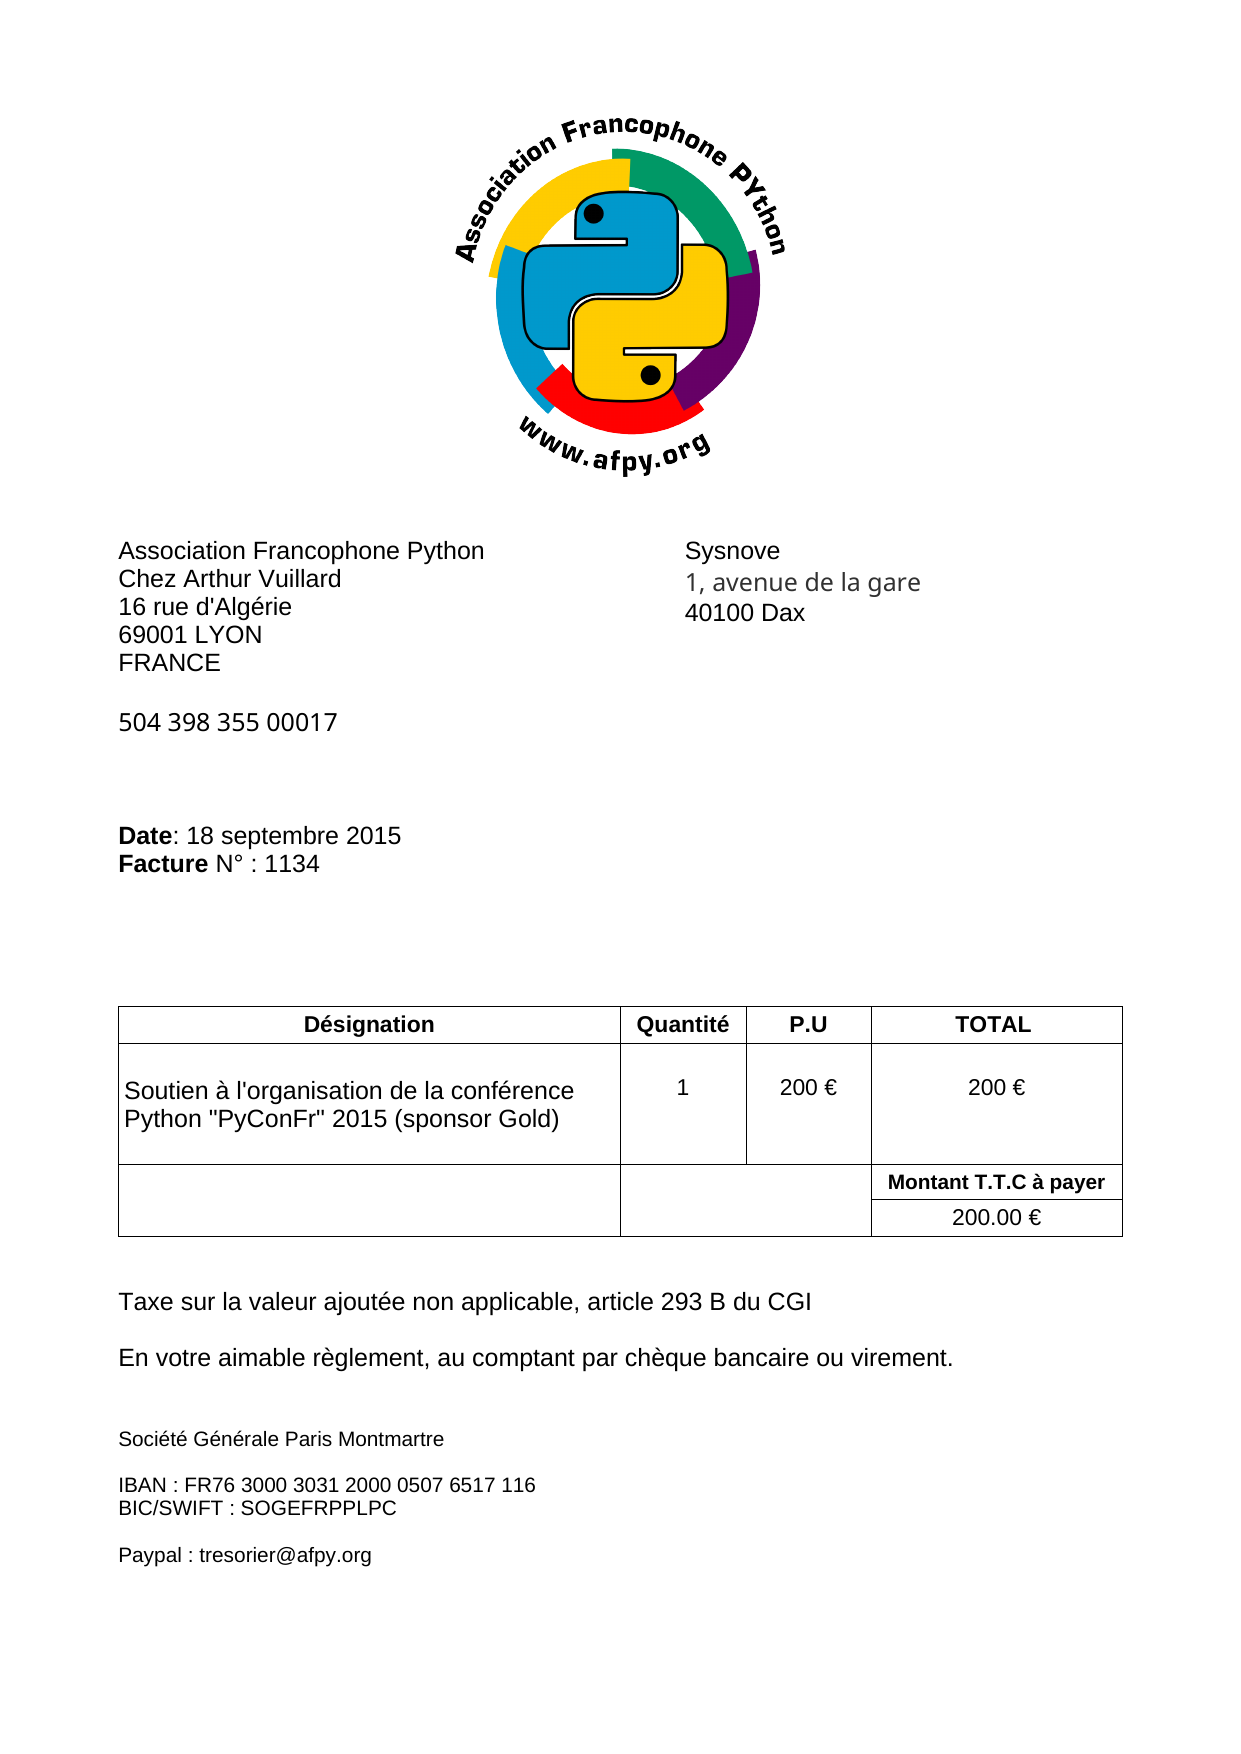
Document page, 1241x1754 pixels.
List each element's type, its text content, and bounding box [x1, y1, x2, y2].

table_cell 200 € [747, 1044, 871, 1164]
text Taxe sur la valeur ajoutée non applicable, article 293 B du CGI [118, 1288, 1122, 1316]
table_cell 1 [621, 1044, 746, 1164]
table_header P.U [747, 1007, 871, 1043]
text IBAN : FR76 3000 3031 2000 0507 6517 116 [118, 1474, 1122, 1497]
table_header Montant T.T.C à payer [872, 1165, 1122, 1199]
table_cell Soutien à l'organisation de la conférence Python "PyConFr" 2015 (sponsor Gold) [119, 1044, 620, 1164]
table_header Désignation [119, 1007, 620, 1043]
table_header [535, 537, 684, 738]
table_header TOTAL [872, 1007, 1122, 1043]
picture [455, 118, 785, 477]
table_cell 200 € [872, 1044, 1122, 1164]
table_header Sysnove 1, avenue de la gare 40100 Dax [685, 537, 1122, 738]
table_header [621, 1165, 871, 1236]
table_cell 200,00 € [872, 1200, 1122, 1236]
text Société Générale Paris Montmartre [118, 1427, 1122, 1451]
text Paypal : tresorier@afpy.org [118, 1543, 1122, 1567]
table_header [119, 1165, 620, 1236]
table_header Association Francophone Python Chez Arthur Vuillard 16 rue d'Algérie 69001 LYON FRANCE 504 398 355 00017 [118, 537, 535, 738]
table_header Quantité [621, 1007, 746, 1043]
text Date: 18 septembre 2015 [118, 822, 1122, 850]
text En votre aimable règlement, au comptant par chèque bancaire ou virement. [118, 1343, 1122, 1371]
text BIC/SWIFT : SOGEFRPPLPC [118, 1497, 1122, 1520]
text Facture N° : 1134 [118, 850, 1122, 878]
